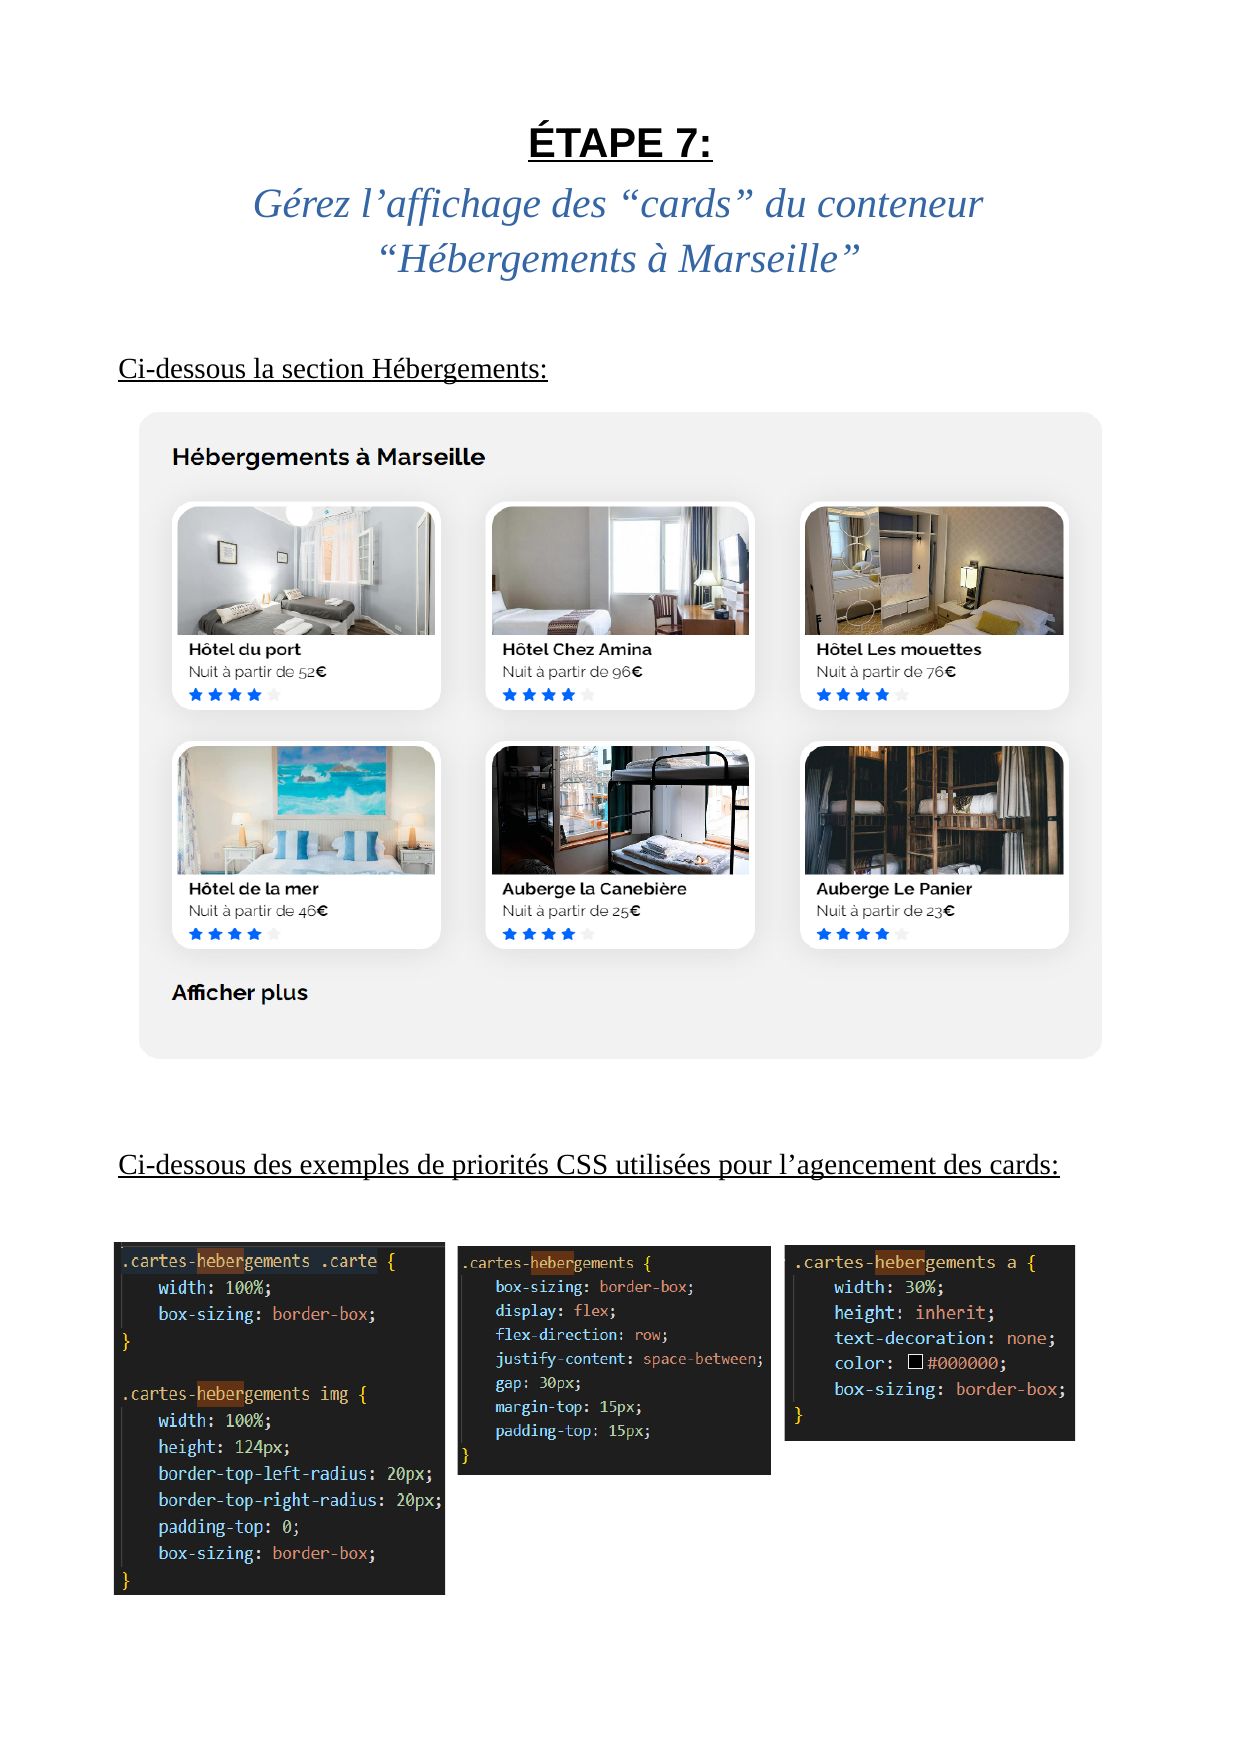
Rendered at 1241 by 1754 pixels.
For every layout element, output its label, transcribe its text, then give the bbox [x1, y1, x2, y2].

picture [124, 403, 1117, 1066]
picture [784, 1245, 1076, 1441]
subtitle ÉTAPE 7: [118, 118, 1122, 166]
picture [113, 1242, 446, 1595]
picture [457, 1246, 771, 1475]
text Ci-dessous la section Hébergements: [118, 351, 1122, 384]
text Gérez l’affichage des “cards” du conteneur “Hébergements à Marseille” [118, 178, 1122, 282]
text Ci-dessous des exemples de priorités CSS utilisées pour l’agencement des cards: [118, 404, 1122, 1181]
